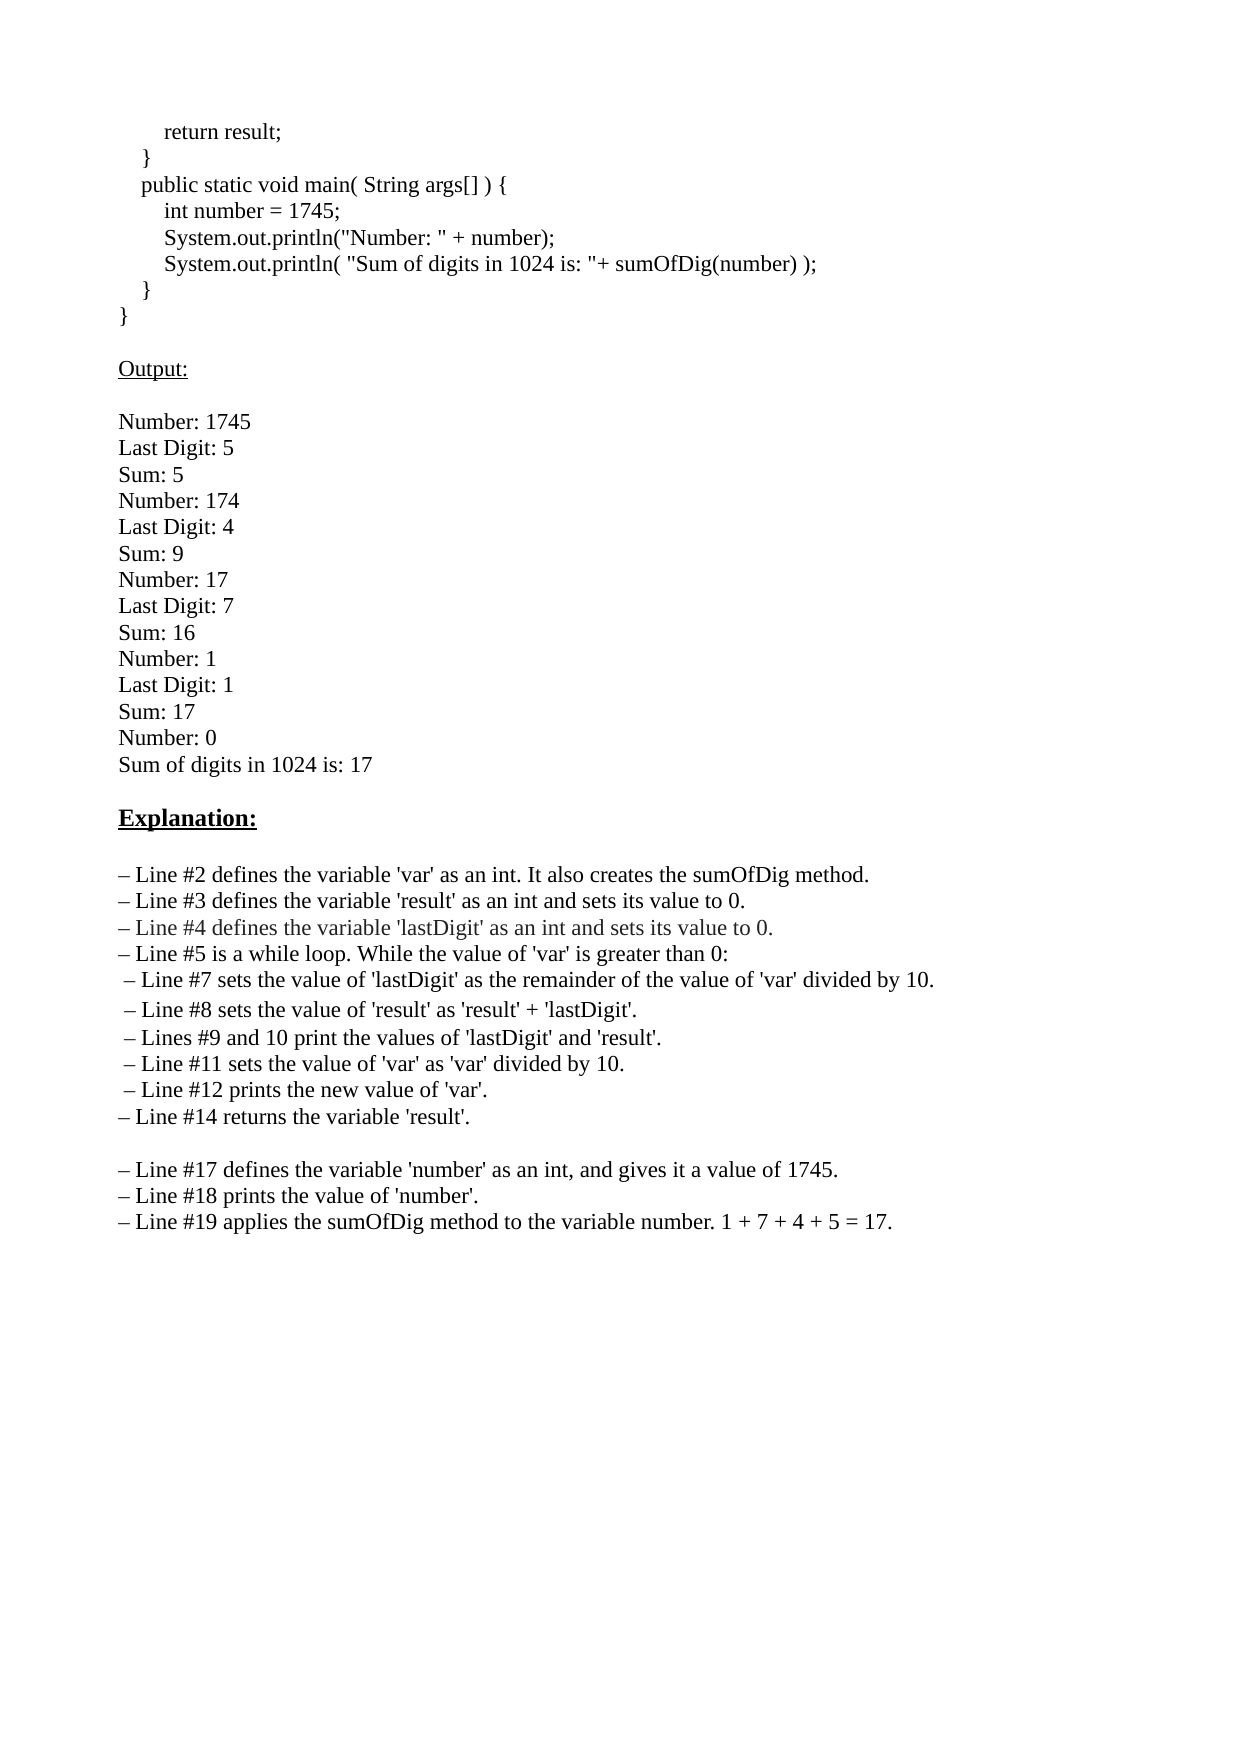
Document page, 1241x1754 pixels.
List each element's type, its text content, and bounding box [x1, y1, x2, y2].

text Sum: 9 [118, 540, 1122, 566]
text – Line #4 defines the variable 'lastDigit' as an int and sets its value to 0. [118, 913, 1122, 940]
text Number: 1 [118, 645, 1122, 672]
text Number: 1745 [118, 408, 1122, 434]
text int number = 1745; [118, 197, 1122, 223]
text } [118, 276, 1122, 303]
text Last Digit: 1 [118, 672, 1122, 698]
text – Lines #9 and 10 print the values of 'lastDigit' and 'result'. [118, 1024, 1122, 1050]
text – Line #14 returns the variable 'result'. [118, 1103, 1122, 1129]
text – Line #2 defines the variable 'var' as an int. It also creates the sumOfDig method. [118, 861, 1122, 887]
text Explanation: [118, 803, 1122, 832]
text return result; [118, 118, 1122, 144]
text Last Digit: 7 [118, 592, 1122, 619]
text Number: 0 [118, 724, 1122, 751]
text – Line #8 sets the value of 'result' as 'result' + 'lastDigit'. [118, 993, 1122, 1024]
text – Line #18 prints the value of 'number'. [118, 1182, 1122, 1208]
text } [118, 144, 1122, 171]
text Last Digit: 5 [118, 434, 1122, 461]
text Number: 17 [118, 566, 1122, 592]
text Sum: 5 [118, 461, 1122, 487]
text Sum: 16 [118, 619, 1122, 645]
text Sum of digits in 1024 is: 17 [118, 751, 1122, 777]
text – Line #12 prints the new value of 'var'. [118, 1077, 1122, 1103]
text Number: 174 [118, 487, 1122, 513]
text – Line #17 defines the variable 'number' as an int, and gives it a value of 1745. [118, 1156, 1122, 1182]
text Sum: 17 [118, 698, 1122, 724]
text – Line #5 is a while loop. While the value of 'var' is greater than 0: [118, 940, 1122, 966]
text public static void main( String args[] ) { [118, 171, 1122, 197]
text – Line #11 sets the value of 'var' as 'var' divided by 10. [118, 1050, 1122, 1077]
text – Line #7 sets the value of 'lastDigit' as the remainder of the value of 'var' divided by 10. [118, 966, 1122, 993]
text – Line #3 defines the variable 'result' as an int and sets its value to 0. [118, 887, 1122, 913]
text Output: [118, 355, 1122, 382]
text Last Digit: 4 [118, 513, 1122, 540]
text – Line #19 applies the sumOfDig method to the variable number. 1 + 7 + 4 + 5 = 17. [118, 1208, 1122, 1235]
text System.out.println("Number: " + number); [118, 223, 1122, 250]
text System.out.println( "Sum of digits in 1024 is: "+ sumOfDig(number) ); [118, 250, 1122, 276]
text } [118, 303, 1122, 329]
